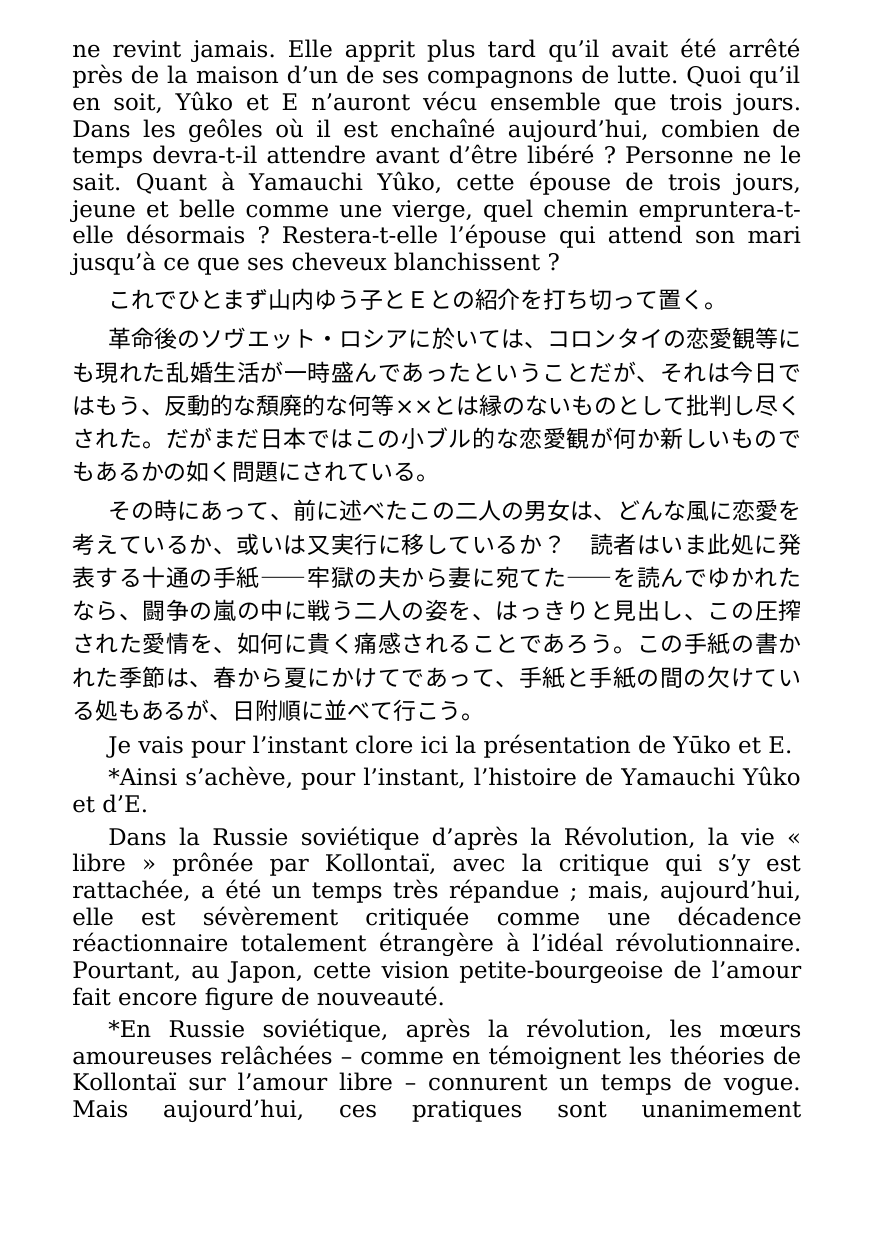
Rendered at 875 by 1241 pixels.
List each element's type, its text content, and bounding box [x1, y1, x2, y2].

text 革命後のソヴエット・ロシアに於いては、コロンタイの恋愛観等にも現れた乱婚生活が一時盛んであったということだが、それは今日ではもう、反動的な頽廃的な何等××とは縁のないものとして批判し尽くされた。だがまだ日本ではこの小ブル的な恋愛観が何か新しいものでもあるかの如く問題にされている。 [72, 321, 802, 487]
text ne revint jamais. Elle apprit plus tard qu’il avait été arrêté près de la maison d’un de ses compagnons de lutte. Quoi qu’il en soit, Yûko et E n’auront vécu ensemble que trois jours. Dans les geôles où il est enchaîné aujourd’hui, combien de temps devra-t-il attendre avant d’être libéré ? Personne ne le sait. Quant à Yamauchi Yûko, cette épouse de trois jours, jeune et belle comme une vierge, quel chemin empruntera-t-elle désormais ? Restera-t-elle l’épouse qui attend son mari jusqu’à ce que ses cheveux blanchissent ? [72, 36, 802, 276]
text これでひとまず山内ゆう子とＥとの紹介を打ち切って置く。 [72, 282, 802, 315]
text Dans la Russie soviétique d’après la Révolution, la vie « libre » prônée par Kollontaï, avec la critique qui s’y est rattachée, a été un temps très répandue ; mais, aujourd’hui, elle est sévèrement critiquée comme une décadence réactionnaire totalement étrangère à l’idéal révolutionnaire. Pourtant, au Japon, cette vision petite-bourgeoise de l’amour fait encore figure de nouveauté. [72, 824, 802, 1010]
text Je vais pour l’instant clore ici la présentation de Yūko et E. [72, 732, 802, 758]
text *En Russie soviétique, après la révolution, les mœurs amoureuses relâchées – comme en témoignent les théories de Kollontaï sur l’amour libre – connurent un temps de vogue. Mais aujourd’hui, ces pratiques sont unanimement [72, 1016, 802, 1123]
text *Ainsi s’achève, pour l’instant, l’histoire de Yamauchi Yûko et d’E. [72, 764, 802, 818]
text その時にあって、前に述べたこの二人の男女は、どんな風に恋愛を考えているか、或いは又実行に移しているか？ 読者はいま此処に発表する十通の手紙――牢獄の夫から妻に宛てた――を読んでゆかれたなら、闘争の嵐の中に戦う二人の姿を、はっきりと見出し、この圧搾された愛情を、如何に貴く痛感されることであろう。この手紙の書かれた季節は、春から夏にかけてであって、手紙と手紙の間の欠けている処もあるが、日附順に並べて行こう。 [72, 493, 802, 726]
